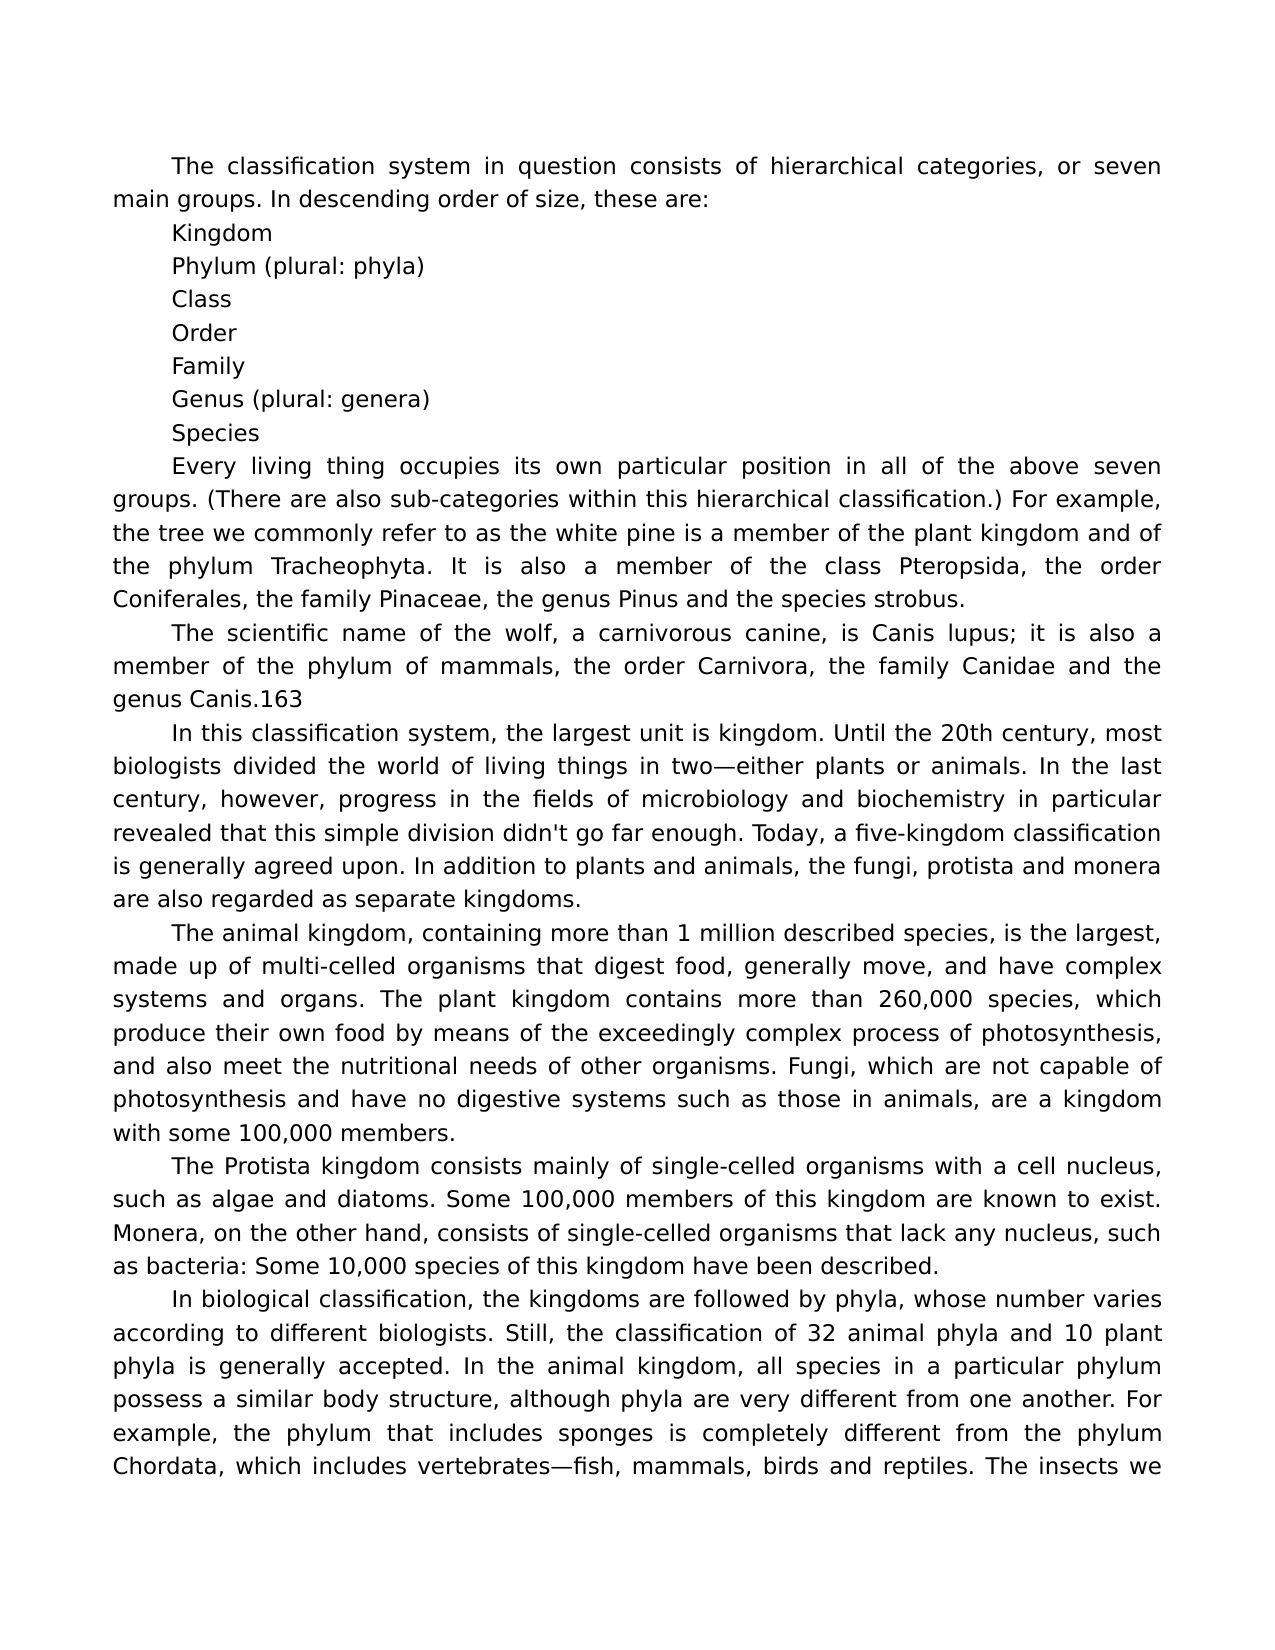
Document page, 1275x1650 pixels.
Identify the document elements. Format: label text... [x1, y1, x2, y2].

text In this classification system, the largest unit is kingdom. Until the 20th century, most biologists divided the world of living things in two—either plants or animals. In the last century, however, progress in the fields of microbiology and biochemistry in particular revealed that this simple division didn't go far enough. Today, a five-kingdom classification is generally agreed upon. In addition to plants and animals, the fungi, protista and monera are also regarded as separate kingdoms. [112, 714, 1163, 914]
text The scientific name of the wolf, a carnivorous canine, is Canis lupus; it is also a member of the phylum of mammals, the order Carnivora, the family Canidae and the genus Canis.163 [112, 614, 1163, 714]
text The animal kingdom, containing more than 1 million described species, is the largest, made up of multi-celled organisms that digest food, generally move, and have complex systems and organs. The plant kingdom contains more than 260,000 species, which produce their own food by means of the exceedingly complex process of photosynthesis, and also meet the nutritional needs of other organisms. Fungi, which are not capable of photosynthesis and have no digestive systems such as those in animals, are a kingdom with some 100,000 members. [112, 914, 1163, 1148]
text Genus (plural: genera) [112, 381, 1163, 414]
text In biological classification, the kingdoms are followed by phyla, whose number varies according to different biologists. Still, the classification of 32 animal phyla and 10 plant phyla is generally accepted. In the animal kingdom, all species in a particular phylum possess a similar body structure, although phyla are very different from one another. For example, the phylum that includes sponges is completely different from the phylum Chordata, which includes vertebrates—fish, mammals, birds and reptiles. The insects we [112, 1281, 1163, 1481]
text Kingdom [112, 214, 1163, 248]
text The Protista kingdom consists mainly of single-celled organisms with a cell nucleus, such as algae and diatoms. Some 100,000 members of this kingdom are known to exist. Monera, on the other hand, consists of single-celled organisms that lack any nucleus, such as bacteria: Some 10,000 species of this kingdom have been described. [112, 1148, 1163, 1281]
text Family [112, 348, 1163, 381]
text Every living thing occupies its own particular position in all of the above seven groups. (There are also sub-categories within this hierarchical classification.) For example, the tree we commonly refer to as the white pine is a member of the plant kingdom and of the phylum Tracheophyta. It is also a member of the class Pteropsida, the order Coniferales, the family Pinaceae, the genus Pinus and the species strobus. [112, 448, 1163, 614]
text Class [112, 281, 1163, 314]
text The classification system in question consists of hierarchical categories, or seven main groups. In descending order of size, these are: [112, 148, 1163, 214]
text Species [112, 414, 1163, 448]
text Order [112, 314, 1163, 348]
text Phylum (plural: phyla) [112, 248, 1163, 281]
